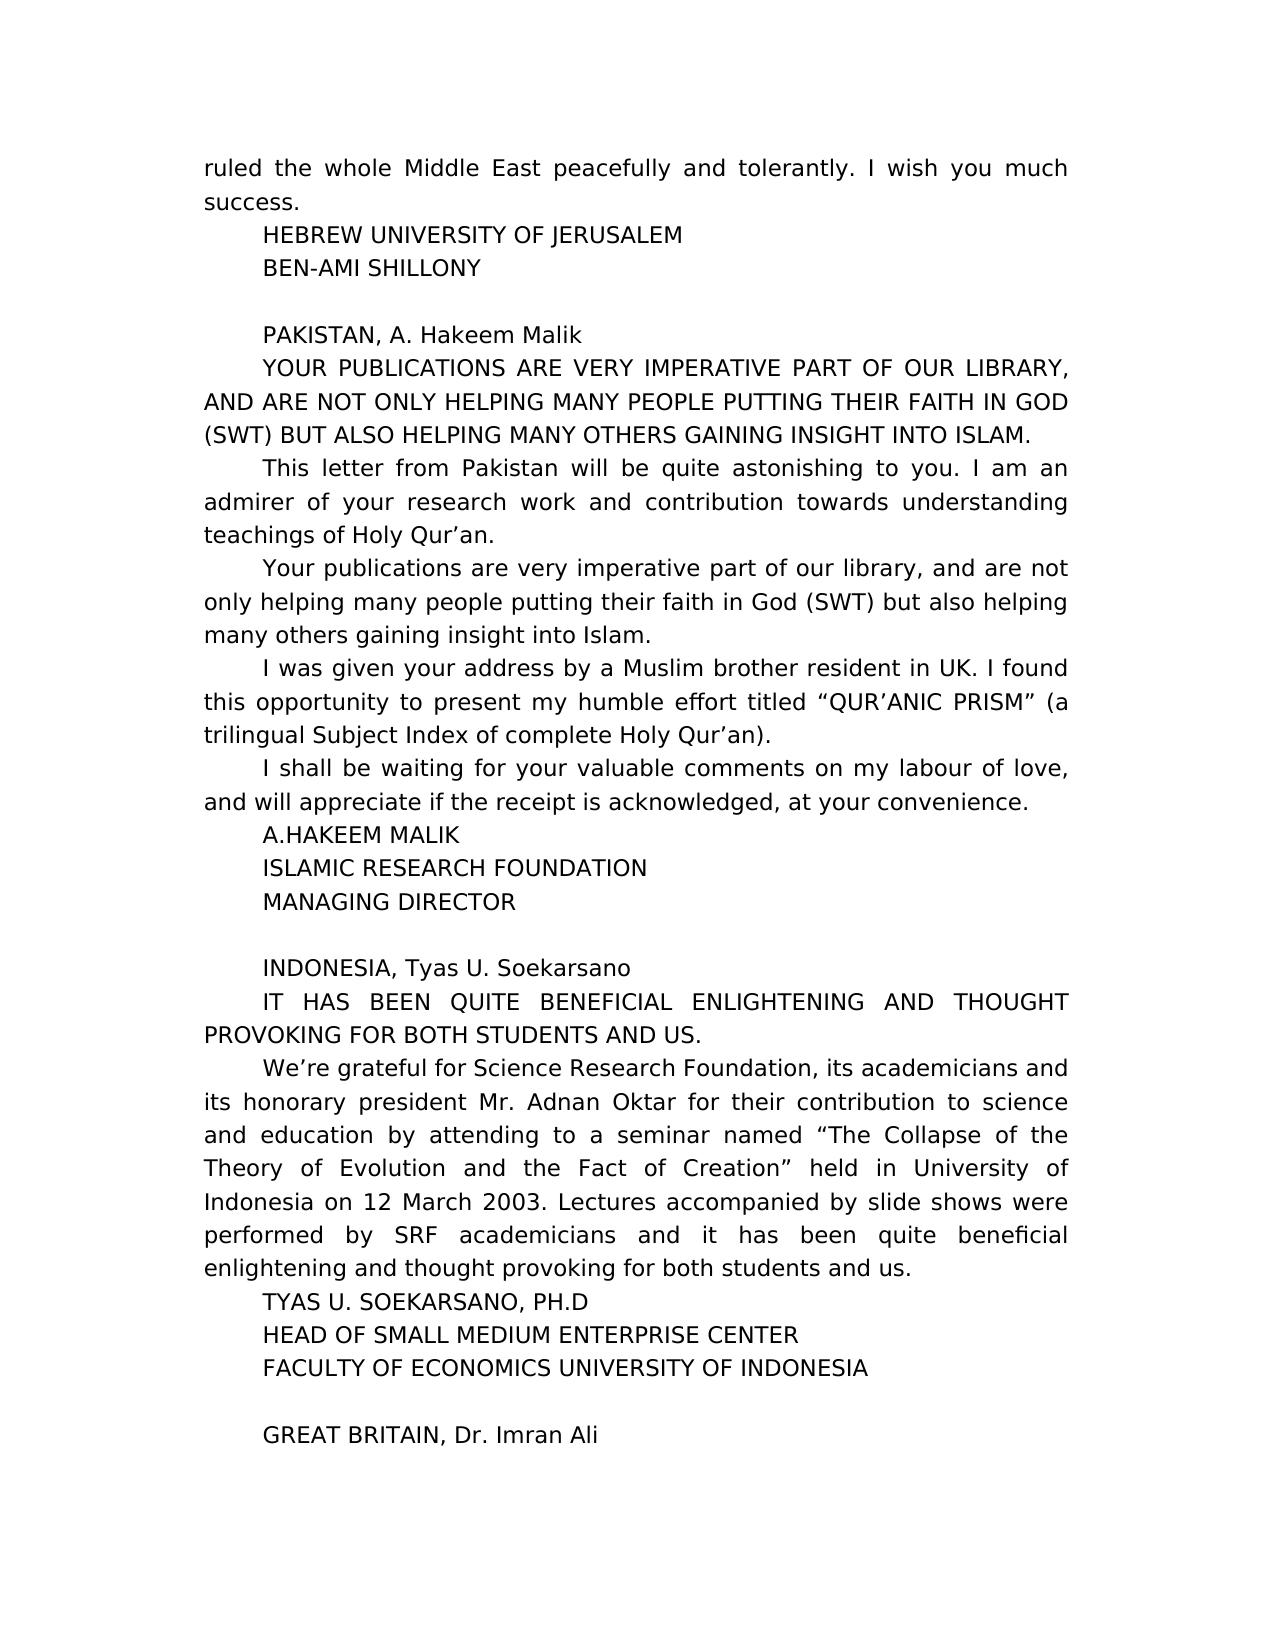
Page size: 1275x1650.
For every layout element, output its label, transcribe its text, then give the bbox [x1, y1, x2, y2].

text Faculty of EconomicS University of Indonesia [203, 1350, 1070, 1383]
text Islamic Research Foundation [203, 850, 1070, 883]
text I was given your address by a Muslim brother resident in UK. I found this opportunity to present my humble effort titled “QUR’ANIC PRISM” (a trilingual Subject Index of complete Holy Qur’an). [203, 650, 1070, 750]
text Ben-Ami Shillony [203, 250, 1070, 283]
text We’re grateful for Science Research Foundation, its academicians and its honorary president Mr. Adnan Oktar for their contribution to science and education by attending to a seminar named “The Collapse of the Theory of Evolution and the Fact of Creation” held in University of Indonesia on 12 March 2003. Lectures accompanied by slide shows were performed by SRF academicians and it has been quite beneficial enlightening and thought provoking for both students and us. [203, 1050, 1070, 1283]
text Tyas U. SoekarsAnO, Ph.D [203, 1283, 1070, 1317]
text INDONESIA, Tyas U. Soekarsano [203, 950, 1070, 983]
text Managing Director [203, 883, 1070, 917]
text YOUR PUBLICATIONS ARE VERY IMPERATIVE PART OF OUR LIBRARY, AND ARE NOT ONLy HELPING MANY PEOPLE PUTTING THEIR FAITH IN GOD (SWT) BUT ALSO HELPING MANY OTHERS GAINING INSIGHT INTO ISLAM. [203, 350, 1070, 450]
text PAKISTAN, A. Hakeem Malik [203, 317, 1070, 350]
text A.Hakeem Malik [203, 817, 1070, 850]
text IT HAS BEEN QUITE BENEFICIAL ENLIGHTENING AND THOUGHT PROVOKING FOR BOTH STUDENTS AND US. [203, 983, 1070, 1050]
text Head of Small Medium Enterprise Center [203, 1317, 1070, 1350]
text This letter from Pakistan will be quite astonishing to you. I am an admirer of your research work and contribution towards understanding teachings of Holy Qur’an. [203, 450, 1070, 550]
text HEBREW UNIVERSITY OF JERUSALEM [203, 217, 1070, 250]
text Your publications are very imperative part of our library, and are not only helping many people putting their faith in God (SWT) but also helping many others gaining insight into Islam. [203, 550, 1070, 650]
text ruled the whole Middle East peacefully and tolerantly. I wish you much success. [203, 150, 1070, 217]
text GREAT BRITAIN, Dr. Imran Ali [203, 1417, 1070, 1450]
text I shall be waiting for your valuable comments on my labour of love, and will appreciate if the receipt is acknowledged, at your convenience. [203, 750, 1070, 817]
